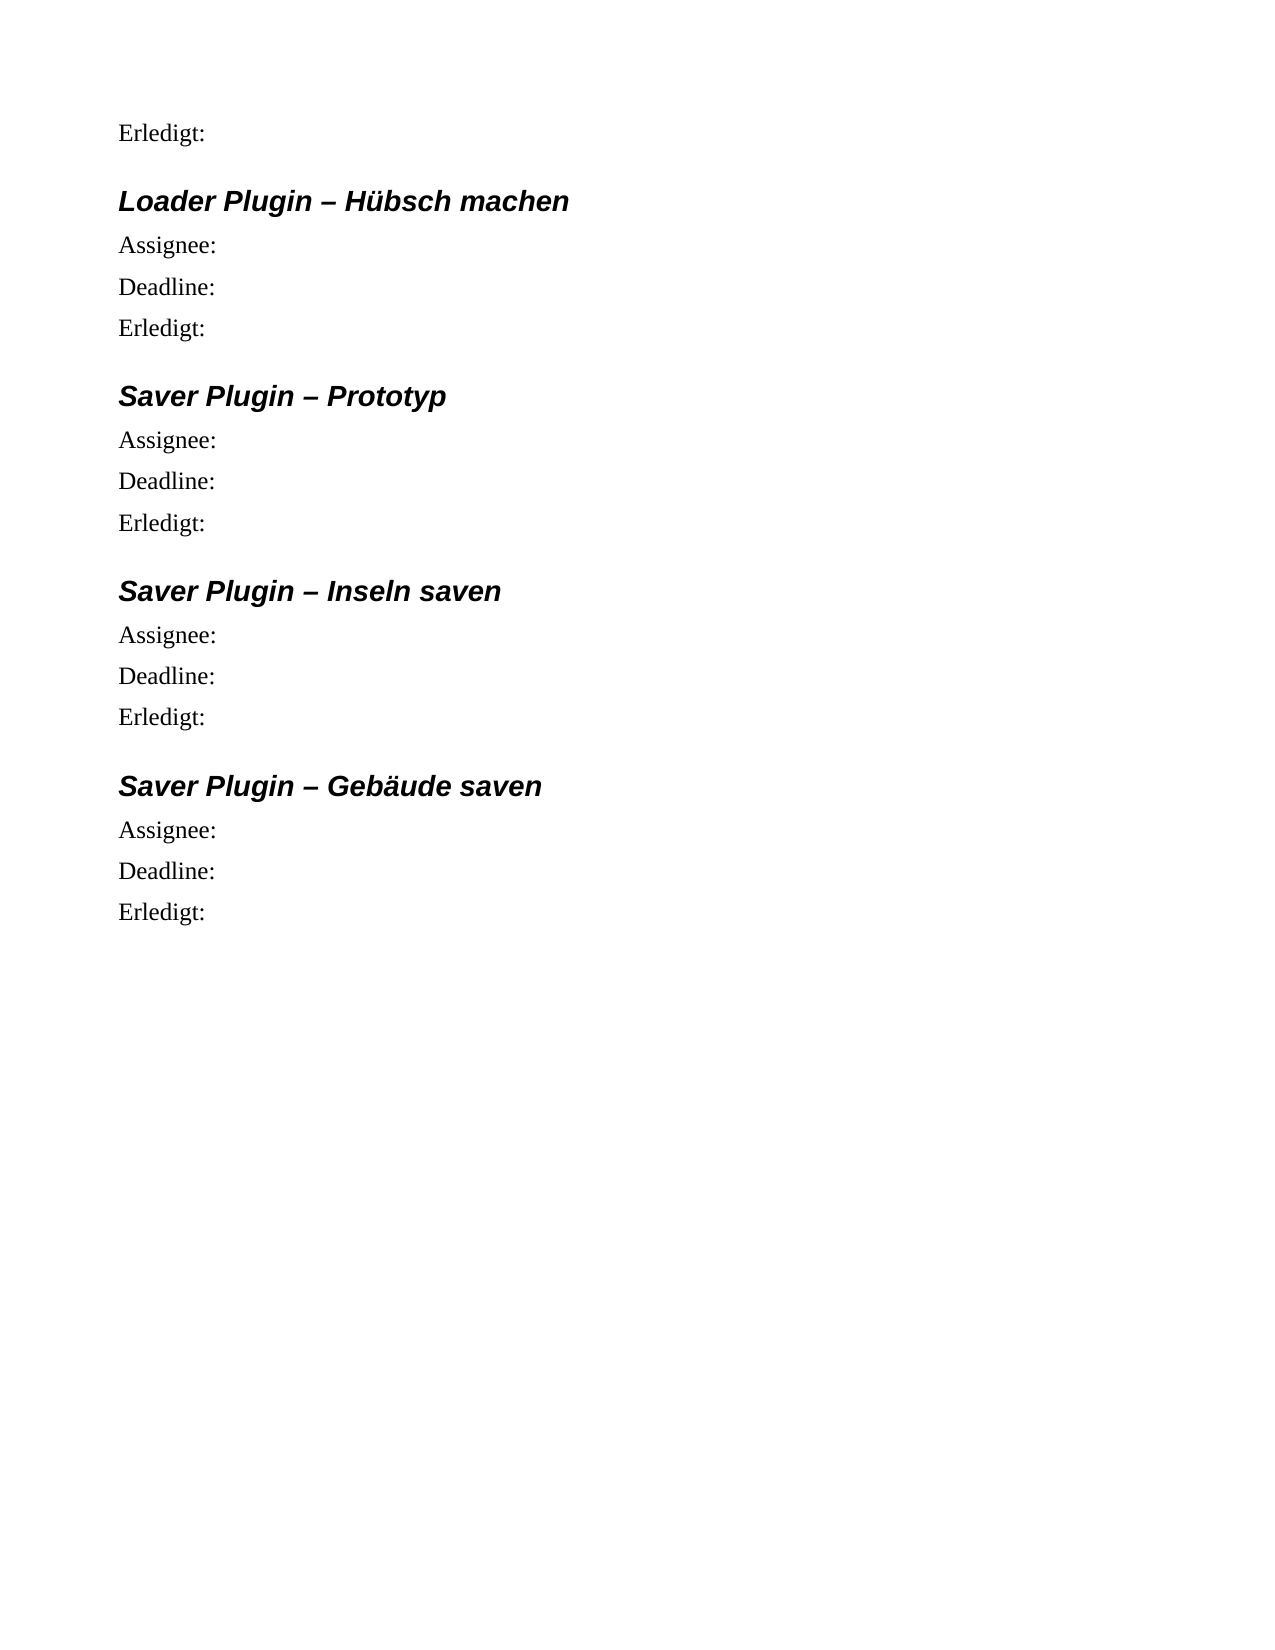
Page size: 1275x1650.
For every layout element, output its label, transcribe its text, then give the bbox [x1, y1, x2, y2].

text Deadline: [118, 466, 1157, 495]
text Erledigt: [118, 118, 1157, 147]
text Deadline: [118, 272, 1157, 300]
text Deadline: [118, 856, 1157, 885]
text Assignee: [118, 620, 1157, 649]
text Erledigt: [118, 508, 1157, 536]
text Erledigt: [118, 702, 1157, 731]
text Assignee: [118, 230, 1157, 259]
subtitle Loader Plugin – Hübsch machen [118, 184, 1157, 218]
text Erledigt: [118, 313, 1157, 342]
text Assignee: [118, 425, 1157, 454]
subtitle Saver Plugin – Gebäude saven [118, 769, 1157, 802]
text Assignee: [118, 815, 1157, 843]
text Deadline: [118, 661, 1157, 690]
subtitle Saver Plugin – Inseln saven [118, 574, 1157, 607]
text Erledigt: [118, 897, 1157, 926]
subtitle Saver Plugin – Prototyp [118, 379, 1157, 413]
